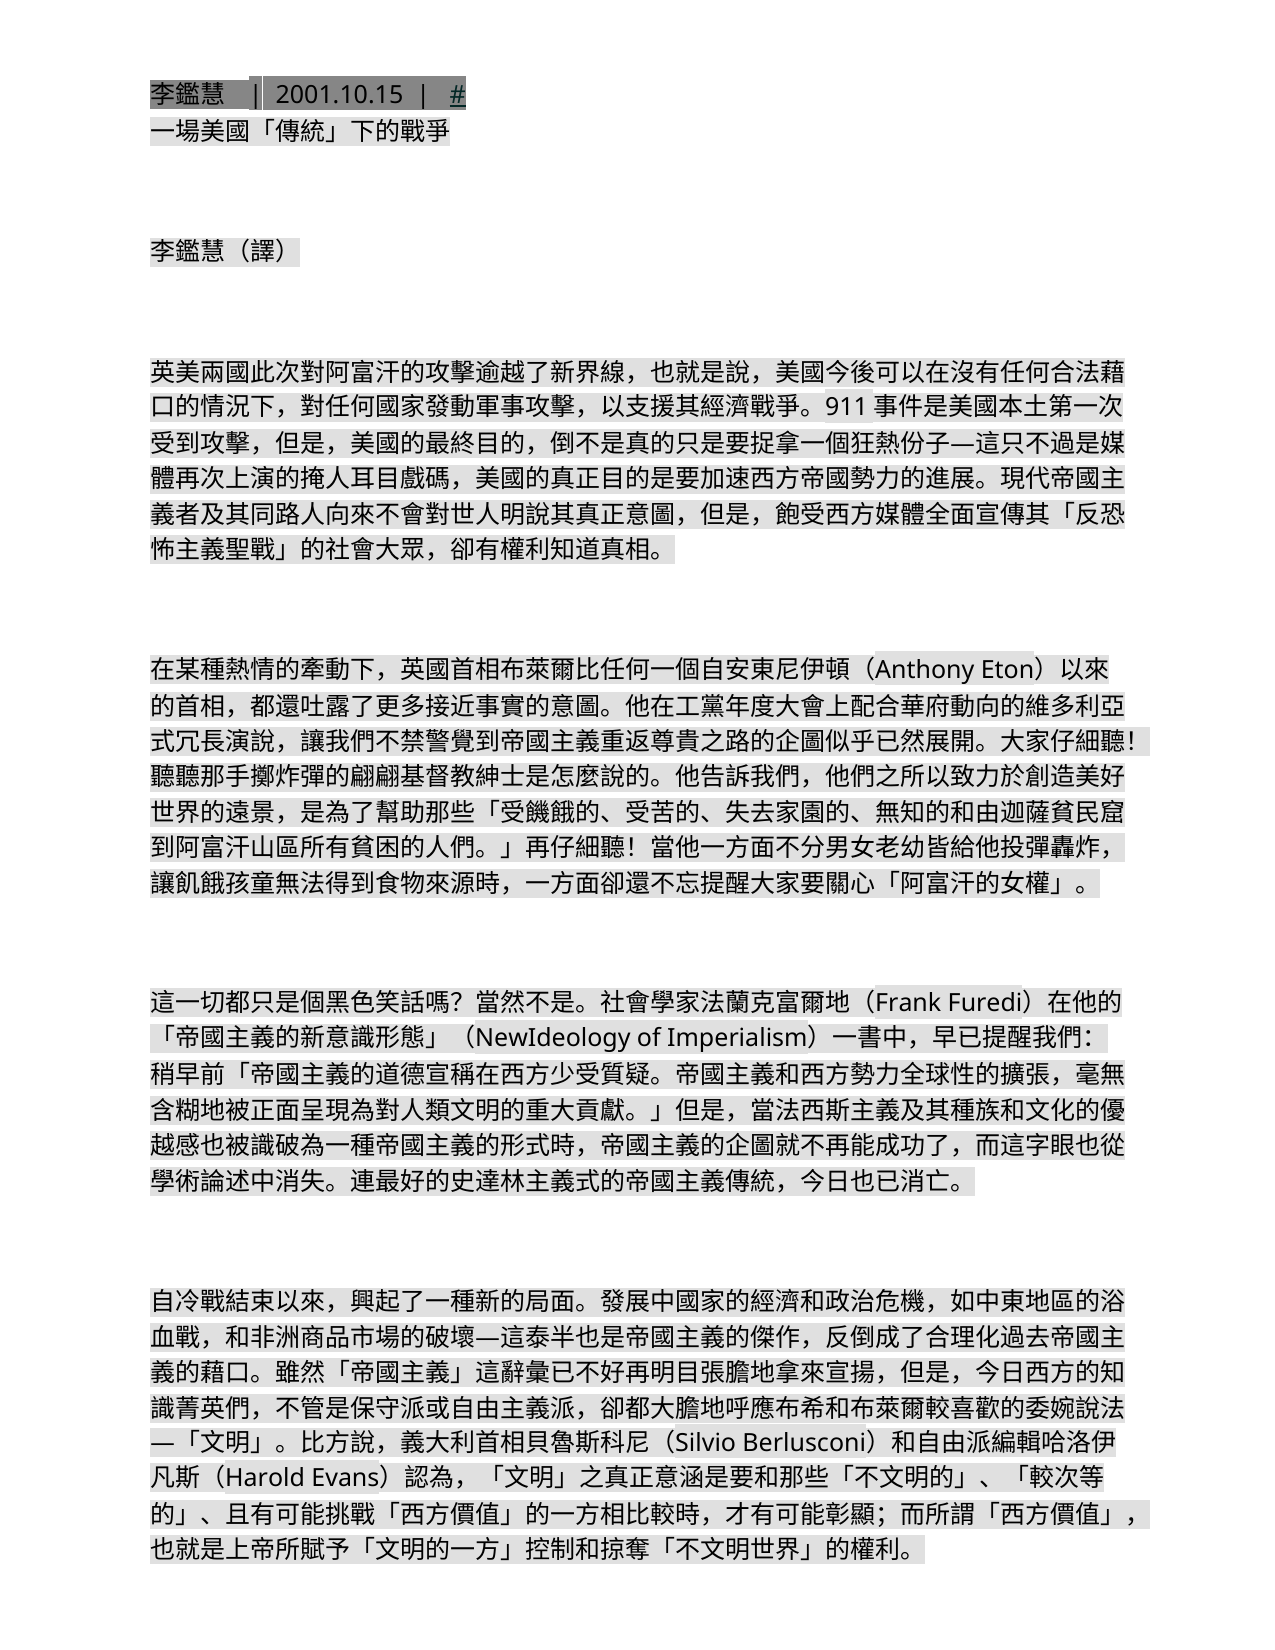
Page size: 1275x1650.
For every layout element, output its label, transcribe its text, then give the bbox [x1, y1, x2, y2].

text 自冷戰結束以來，興起了一種新的局面。發展中國家的經濟和政治危機，如中東地區的浴血戰，和非洲商品市場的破壞—這泰半也是帝國主義的傑作，反倒成了合理化過去帝國主義的藉口。雖然「帝國主義」這辭彙已不好再明目張膽地拿來宣揚，但是，今日西方的知識菁英們，不管是保守派或自由主義派，卻都大膽地呼應布希和布萊爾較喜歡的委婉說法—「文明」。比方說，義大利首相貝魯斯科尼（Silvio Berlusconi）和自由派編輯哈洛伊凡斯（Harold Evans）認為，「文明」之真正意涵是要和那些「不文明的」、「較次等的」、且有可能挑戰「西方價值」的一方相比較時，才有可能彰顯；而所謂「西方價值」，也就是上帝所賦予「文明的一方」控制和掠奪「不文明世界」的權利。 [150, 1281, 1125, 1564]
text 一場美國「傳統」下的戰爭 [150, 110, 1125, 146]
text 在某種熱情的牽動下，英國首相布萊爾比任何一個自安東尼伊頓（Anthony Eton）以來的首相，都還吐露了更多接近事實的意圖。他在工黨年度大會上配合華府動向的維多利亞式冗長演說，讓我們不禁警覺到帝國主義重返尊貴之路的企圖似乎已然展開。大家仔細聽！聽聽那手擲炸彈的翩翩基督教紳士是怎麼說的。他告訴我們，他們之所以致力於創造美好世界的遠景，是為了幫助那些「受饑餓的、受苦的、失去家園的、無知的和由迦薩貧民窟到阿富汗山區所有貧困的人們。」再仔細聽！當他一方面不分男女老幼皆給他投彈轟炸，讓飢餓孩童無法得到食物來源時，一方面卻還不忘提醒大家要關心「阿富汗的女權」。 [150, 650, 1125, 898]
text 李鑑慧 | 2001.10.15 | # [150, 75, 1125, 110]
text 李鑑慧（譯） [150, 231, 1125, 267]
text 英美兩國此次對阿富汗的攻擊逾越了新界線，也就是說，美國今後可以在沒有任何合法藉口的情況下，對任何國家發動軍事攻擊，以支援其經濟戰爭。911事件是美國本土第一次受到攻擊，但是，美國的最終目的，倒不是真的只是要捉拿一個狂熱份子—這只不過是媒體再次上演的掩人耳目戲碼，美國的真正目的是要加速西方帝國勢力的進展。現代帝國主義者及其同路人向來不會對世人明說其真正意圖，但是，飽受西方媒體全面宣傳其「反恐怖主義聖戰」的社會大眾，卻有權利知道真相。 [150, 352, 1125, 564]
text 這一切都只是個黑色笑話嗎？當然不是。社會學家法蘭克富爾地（Frank Furedi）在他的「帝國主義的新意識形態」（NewIdeology of Imperialism）一書中，早已提醒我們：稍早前「帝國主義的道德宣稱在西方少受質疑。帝國主義和西方勢力全球性的擴張，毫無含糊地被正面呈現為對人類文明的重大貢獻。」但是，當法西斯主義及其種族和文化的優越感也被識破為一種帝國主義的形式時，帝國主義的企圖就不再能成功了，而這字眼也從學術論述中消失。連最好的史達林主義式的帝國主義傳統，今日也已消亡。 [150, 983, 1125, 1196]
